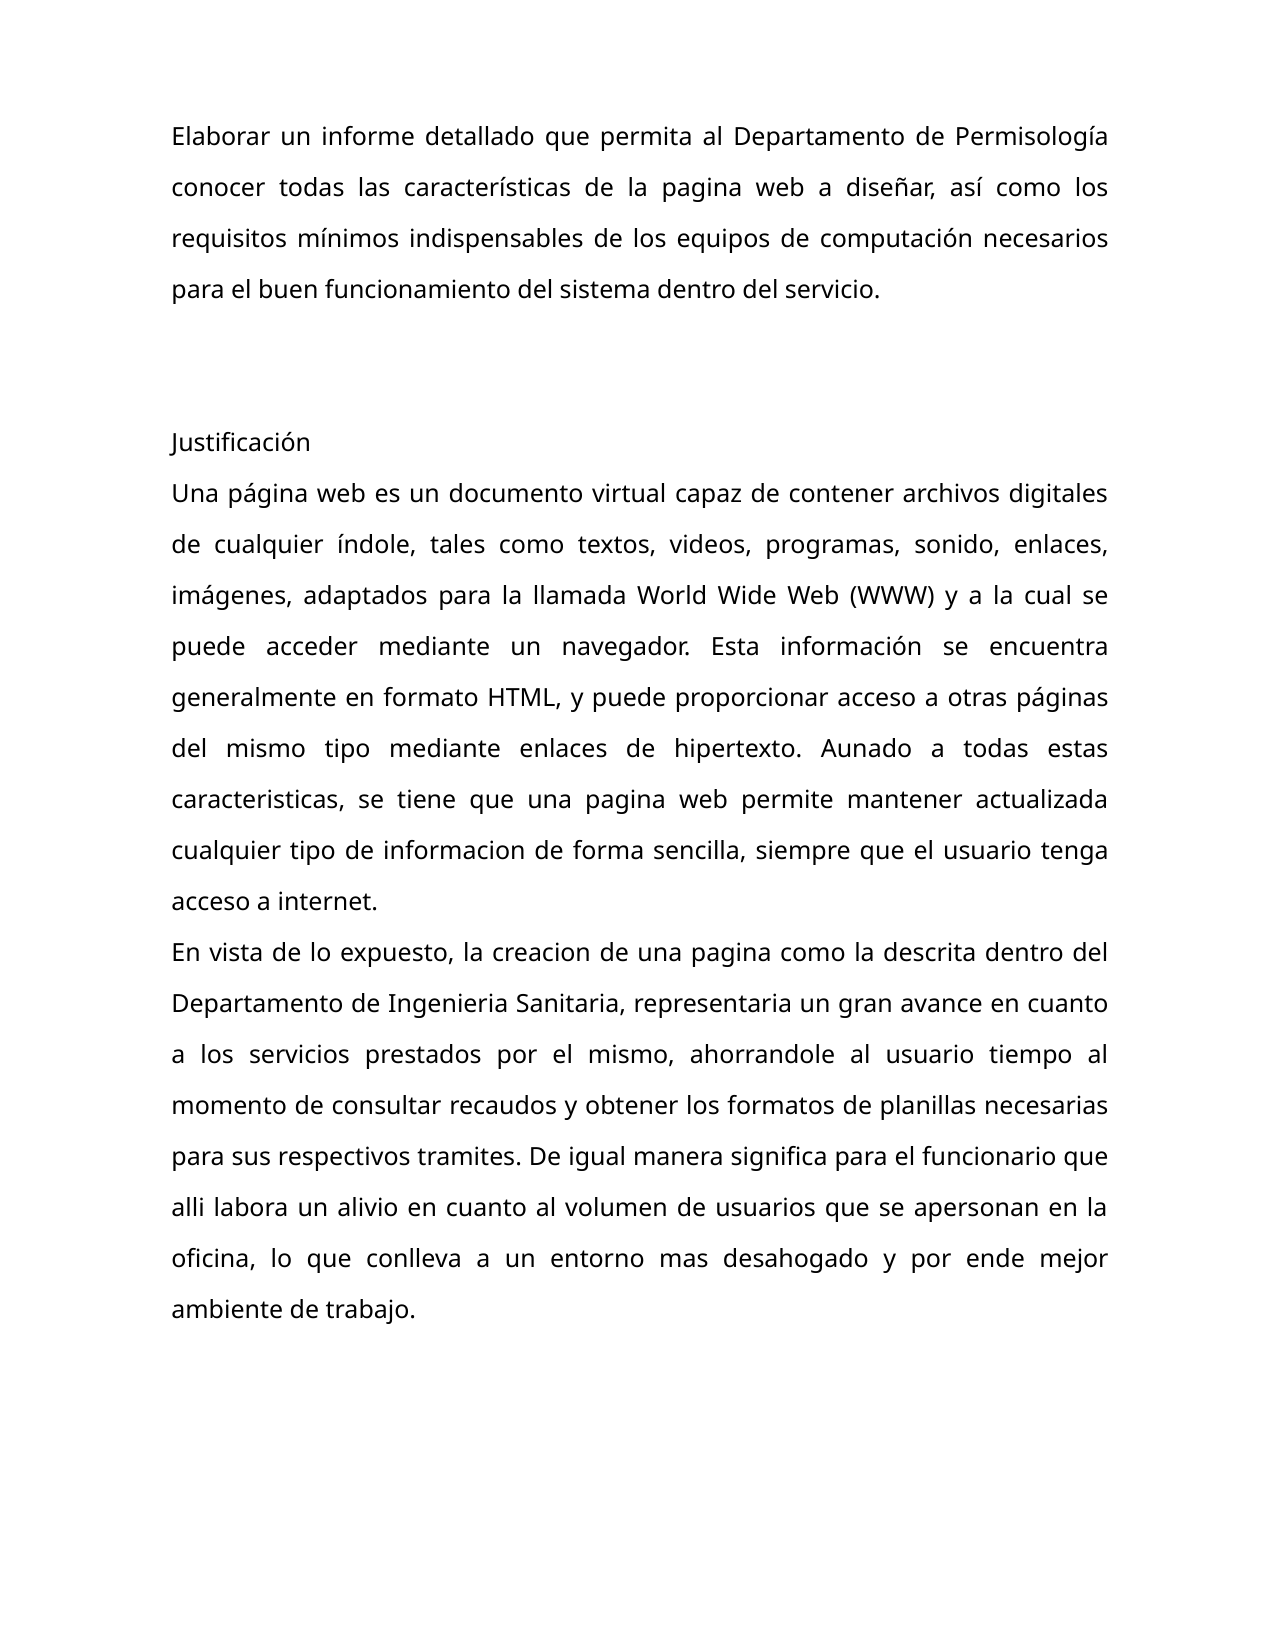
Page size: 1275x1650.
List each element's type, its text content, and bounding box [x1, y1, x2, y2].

text En vista de lo expuesto, la creacion de una pagina como la descrita dentro del Departamento de Ingenieria Sanitaria, representaria un gran avance en cuanto a los servicios prestados por el mismo, ahorrandole al usuario tiempo al momento de consultar recaudos y obtener los formatos de planillas necesarias para sus respectivos tramites. De igual manera significa para el funcionario que alli labora un alivio en cuanto al volumen de usuarios que se apersonan en la oficina, lo que conlleva a un entorno mas desahogado y por ende mejor ambiente de trabajo. [171, 935, 1109, 1326]
text Justificación [171, 424, 1109, 458]
text Una página web es un documento virtual capaz de contener archivos digitales de cualquier índole, tales como textos, videos, programas, sonido, enlaces, imágenes, adaptados para la llamada World Wide Web (WWW) y a la cual se puede acceder mediante un navegador. Esta información se encuentra generalmente en formato HTML, y puede proporcionar acceso a otras páginas del mismo tipo mediante enlaces de hipertexto. Aunado a todas estas caracteristicas, se tiene que una pagina web permite mantener actualizada cualquier tipo de informacion de forma sencilla, siempre que el usuario tenga acceso a internet. [171, 475, 1109, 918]
text Elaborar un informe detallado que permita al Departamento de Permisología conocer todas las características de la pagina web a diseñar, así como los requisitos mínimos indispensables de los equipos de computación necesarios para el buen funcionamiento del sistema dentro del servicio. [171, 118, 1109, 305]
